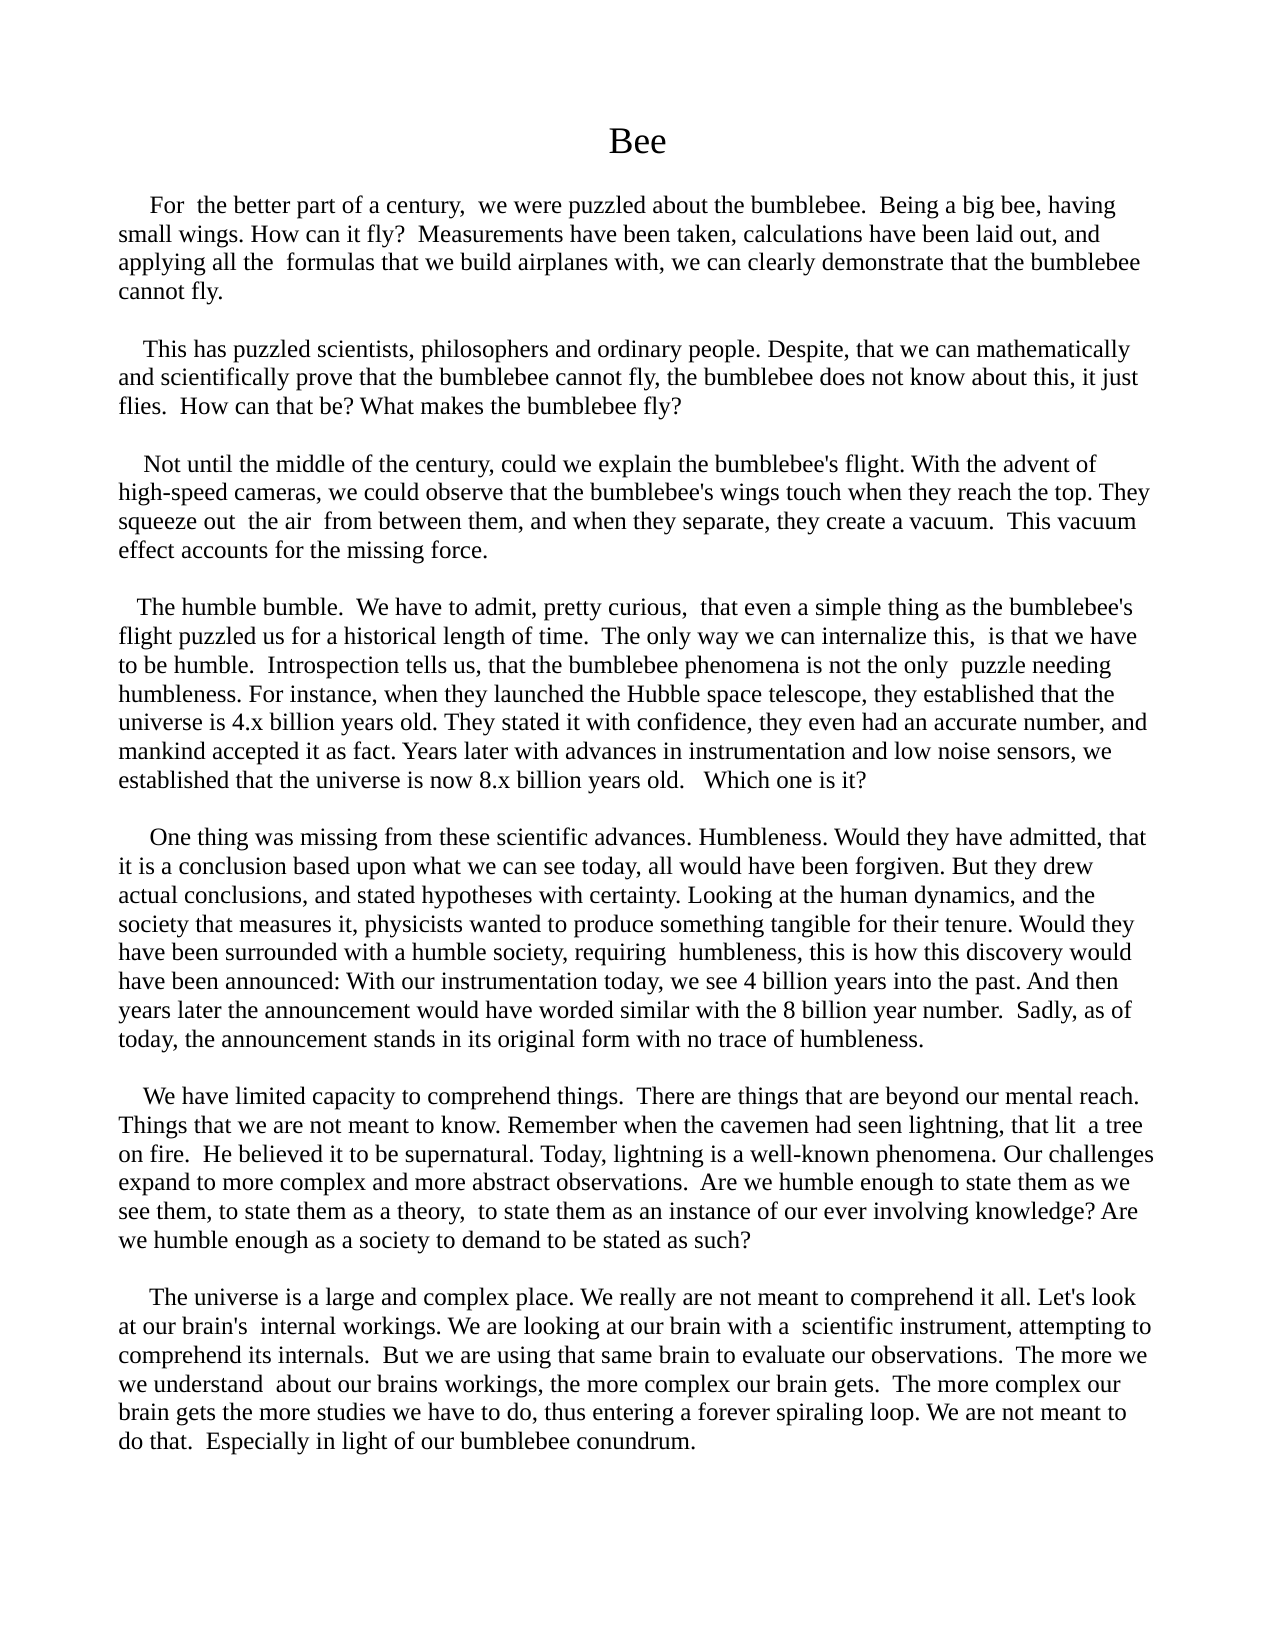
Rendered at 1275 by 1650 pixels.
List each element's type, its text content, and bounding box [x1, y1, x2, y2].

text Bee [118, 118, 1157, 161]
text This has puzzled scientists, philosophers and ordinary people. Despite, that we can mathematically and scientifically prove that the bumblebee cannot fly, the bumblebee does not know about this, it just flies. How can that be? What makes the bumblebee fly? [118, 334, 1157, 420]
text Not until the middle of the century, could we explain the bumblebee's flight. With the advent of high-speed cameras, we could observe that the bumblebee's wings touch when they reach the top. They squeeze out the air from between them, and when they separate, they create a vacuum. This vacuum effect accounts for the missing force. [118, 449, 1157, 564]
text We have limited capacity to comprehend things. There are things that are beyond our mental reach. Things that we are not meant to know. Remember when the cavemen had seen lightning, that lit a tree on fire. He believed it to be supernatural. Today, lightning is a well-known phenomena. Our challenges expand to more complex and more abstract observations. Are we humble enough to state them as we see them, to state them as a theory, to state them as an instance of our ever involving knowledge? Are we humble enough as a society to demand to be stated as such? [118, 1081, 1157, 1254]
text One thing was missing from these scientific advances. Humbleness. Would they have admitted, that it is a conclusion based upon what we can see today, all would have been forgiven. But they drew actual conclusions, and stated hypotheses with certainty. Looking at the human dynamics, and the society that measures it, physicists wanted to produce something tangible for their tenure. Would they have been surrounded with a humble society, requiring humbleness, this is how this discovery would have been announced: With our instrumentation today, we see 4 billion years into the past. And then years later the announcement would have worded similar with the 8 billion year number. Sadly, as of today, the announcement stands in its original form with no trace of humbleness. [118, 822, 1157, 1052]
text The universe is a large and complex place. We really are not meant to comprehend it all. Let's look at our brain's internal workings. We are looking at our brain with a scientific instrument, attempting to comprehend its internals. But we are using that same brain to evaluate our observations. The more we we understand about our brains workings, the more complex our brain gets. The more complex our brain gets the more studies we have to do, thus entering a forever spiraling loop. We are not meant to do that. Especially in light of our bumblebee conundrum. [118, 1282, 1157, 1455]
text For the better part of a century, we were puzzled about the bumblebee. Being a big bee, having small wings. How can it fly? Measurements have been taken, calculations have been laid out, and applying all the formulas that we build airplanes with, we can clearly demonstrate that the bumblebee cannot fly. [118, 190, 1157, 305]
text The humble bumble. We have to admit, pretty curious, that even a simple thing as the bumblebee's flight puzzled us for a historical length of time. The only way we can internalize this, is that we have to be humble. Introspection tells us, that the bumblebee phenomena is not the only puzzle needing humbleness. For instance, when they launched the Hubble space telescope, they established that the universe is 4.x billion years old. They stated it with confidence, they even had an accurate number, and mankind accepted it as fact. Years later with advances in instrumentation and low noise sensors, we established that the universe is now 8.x billion years old. Which one is it? [118, 592, 1157, 794]
